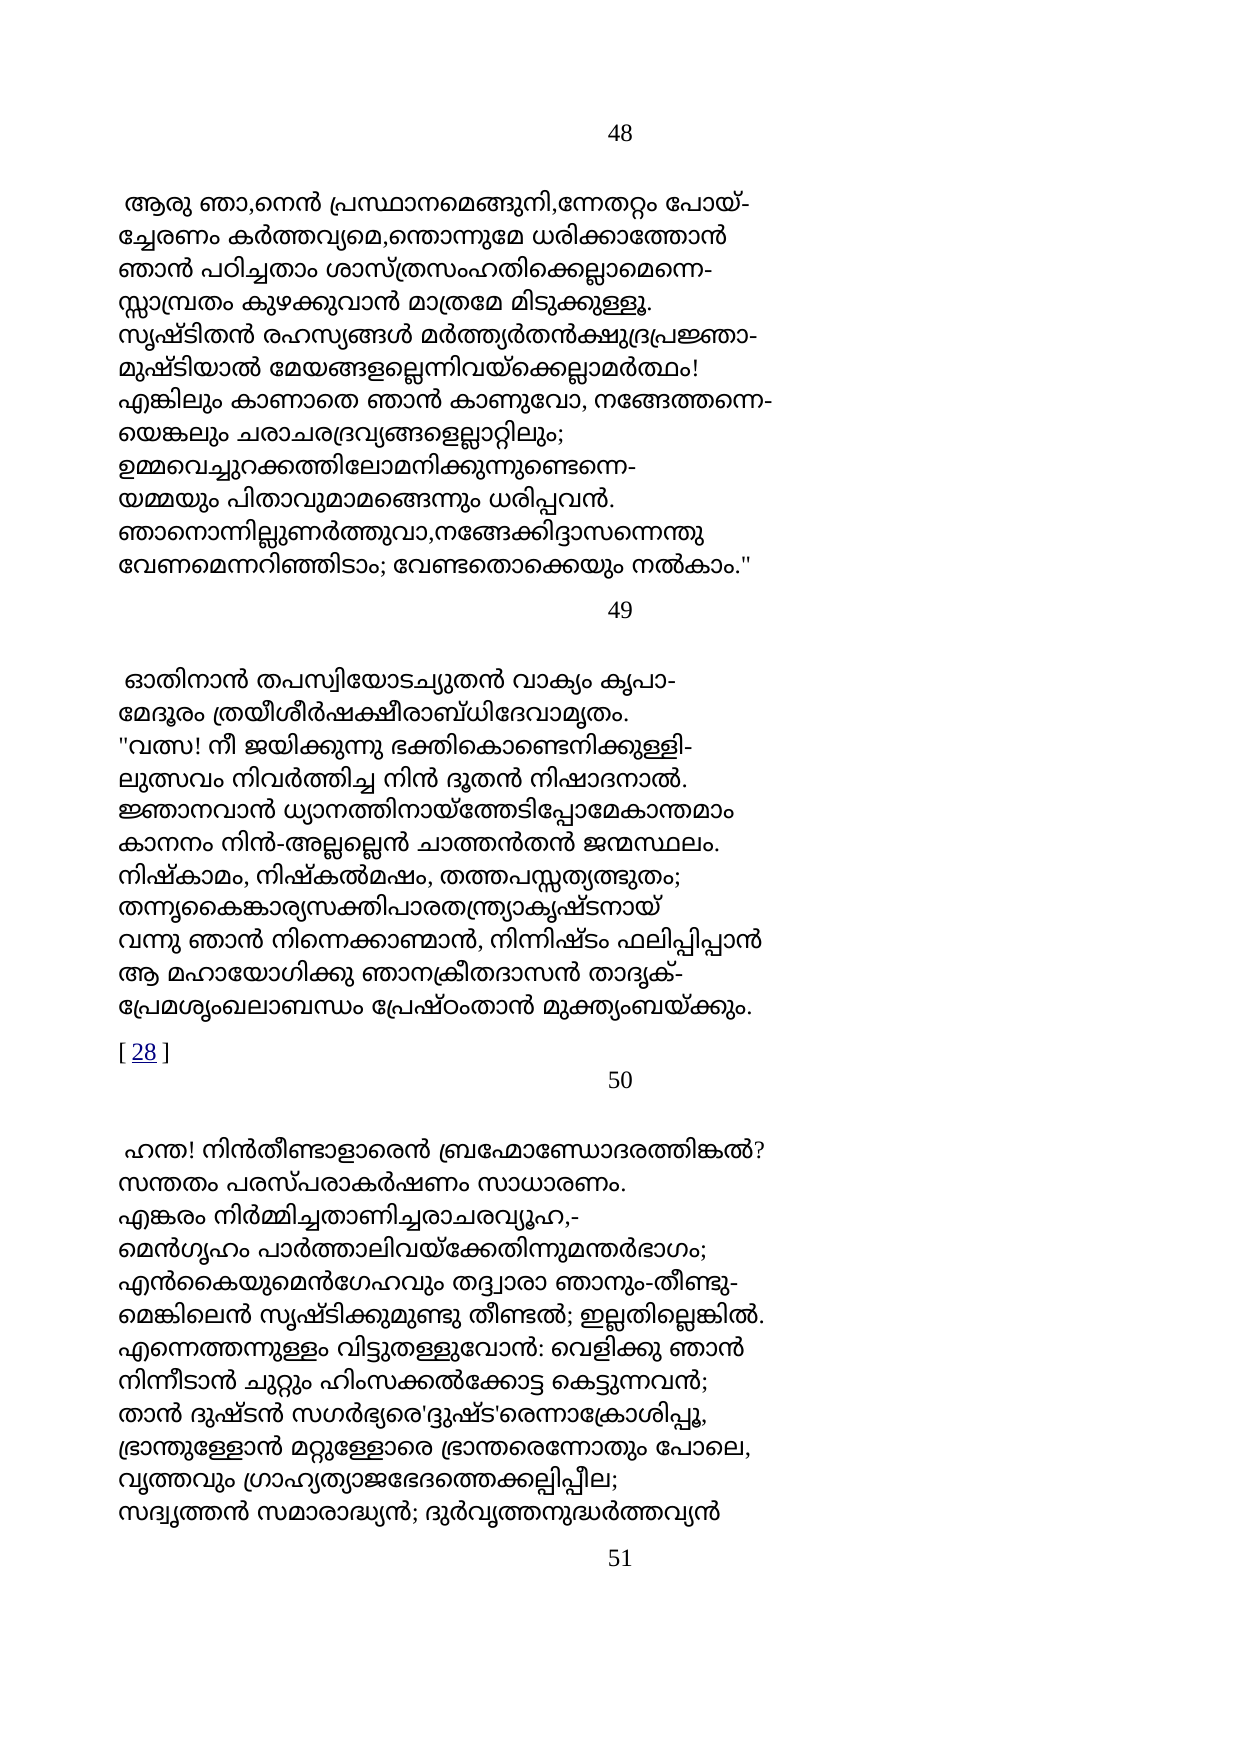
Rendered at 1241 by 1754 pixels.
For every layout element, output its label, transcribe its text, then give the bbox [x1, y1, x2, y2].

text ഓതിനാൻ തപസ്വിയോടച്യുതൻ വാക്യം കൃപാ- മേദൂരം ത്രയീശീർഷക്ഷീരാബ്ധിദേവാമൃതം. "വത്സ! നീ ജയിക്കുന്നു ഭക്തികൊണ്ടെനിക്കുള്ളി- ലുത്സവം നിവർത്തിച്ച നിൻ ദൂതൻ നിഷാദനാൽ. ജ്ഞാനവാൻ ധ്യാനത്തിനായ്ത്തേടിപ്പോമേകാന്തമാം കാനനം നിൻ-അല്ലല്ലെൻ ചാത്തൻതൻ ജന്മസ്ഥലം. നിഷ്കാമം, നിഷ്കൽമഷം, തത്തപസ്സത്യത്ഭുതം; തന്നൃകൈങ്കാര്യസക്തിപാരതന്ത്ര്യാകൃഷ്ടനായ് വന്നു ഞാൻ നിന്നെക്കാണ്മാൻ, നിന്നിഷ്ടം ഫലിപ്പിപ്പാൻ ആ മഹായോഗിക്കു ഞാനക്രീതദാസൻ താദൃക്- പ്രേമശൃംഖലാബന്ധം പ്രേഷ്ഠംതാൻ മുക്ത്യംബയ്ക്കും. [118, 637, 1122, 1024]
text 50 [118, 1065, 1122, 1094]
text [ 28 ] [118, 1037, 1122, 1065]
text 51 [118, 1543, 1122, 1572]
text 48 [118, 118, 1122, 147]
text 49 [118, 596, 1122, 624]
text [118, 1584, 1122, 1613]
text ഹന്ത! നിൻതീണ്ടാളാരെൻ ബ്രഹ്മോണ്ഡോദരത്തിങ്കൽ? സന്തതം പരസ്പരാകർഷണം സാധാരണം. എങ്കരം നിർമ്മിച്ചതാണിച്ചരാചരവ്യൂഹ,- മെൻഗൃഹം പാർത്താലിവയ്ക്കേതിന്നുമന്തർഭാഗം; എൻകൈയുമെൻഗേഹവും തദ്ദ്വാരാ ഞാനും-തീണ്ടു- മെങ്കിലെൻ സൃഷ്ടിക്കുമുണ്ടു തീണ്ടൽ; ഇല്ലതില്ലെങ്കിൽ. എന്നെത്തന്നുള്ളം വിട്ടുതള്ളുവോൻ: വെളിക്കു ഞാൻ നിന്നീടാൻ ചുറ്റും ഹിംസക്കൽക്കോട്ട കെട്ടുന്നവൻ; താൻ ദുഷ്ടൻ സഗർഭ്യരെ'ദ്ദുഷ്ട'രെന്നാക്രോശിപ്പൂ, ഭ്രാന്തുള്ളോൻ മറ്റുള്ളോരെ ഭ്രാന്തരെന്നോതും പോലെ, വൃത്തവും ഗ്രാഹ്യത്യാജഭേദത്തെക്കല്പിപ്പീല; സദ്വൃത്തൻ സമാരാദ്ധ്യൻ; ദുർവൃത്തനുദ്ധർത്തവ്യൻ [118, 1107, 1122, 1530]
text ആരു ഞാ,നെൻ പ്രസ്ഥാനമെങ്ങുനി,ന്നേതറ്റം പോയ്- ച്ചേരണം കർത്തവ്യമെ,ന്തൊന്നുമേ ധരിക്കാത്തോൻ ഞാൻ പഠിച്ചതാം ശാസ്ത്രസംഹതിക്കെല്ലാമെന്നെ- സ്സാമ്പ്രതം കുഴക്കുവാൻ മാത്രമേ മിടുക്കുള്ളൂ. സൃഷ്ടിതൻ രഹസ്യങ്ങൾ മർത്ത്യർതൻക്ഷുദ്രപ്രജ്ഞാ- മുഷ്ടിയാൽ മേയങ്ങളല്ലെന്നിവയ്ക്കെല്ലാമർത്ഥം! എങ്കിലും കാണാതെ ഞാൻ കാണുവോ, നങ്ങേത്തന്നെ- യെങ്കലും ചരാചരദ്രവ്യങ്ങളെല്ലാറ്റിലും; ഉമ്മവെച്ചുറക്കത്തിലോമനിക്കുന്നുണ്ടെന്നെ- യമ്മയും പിതാവുമാമങ്ങെന്നും ധരിപ്പവൻ. ഞാനൊന്നില്ലുണർത്തുവാ,നങ്ങേക്കിദ്ദാസന്നെന്തു വേണമെന്നറിഞ്ഞിടാം; വേണ്ടതൊക്കെയും നൽകാം." [118, 159, 1122, 583]
